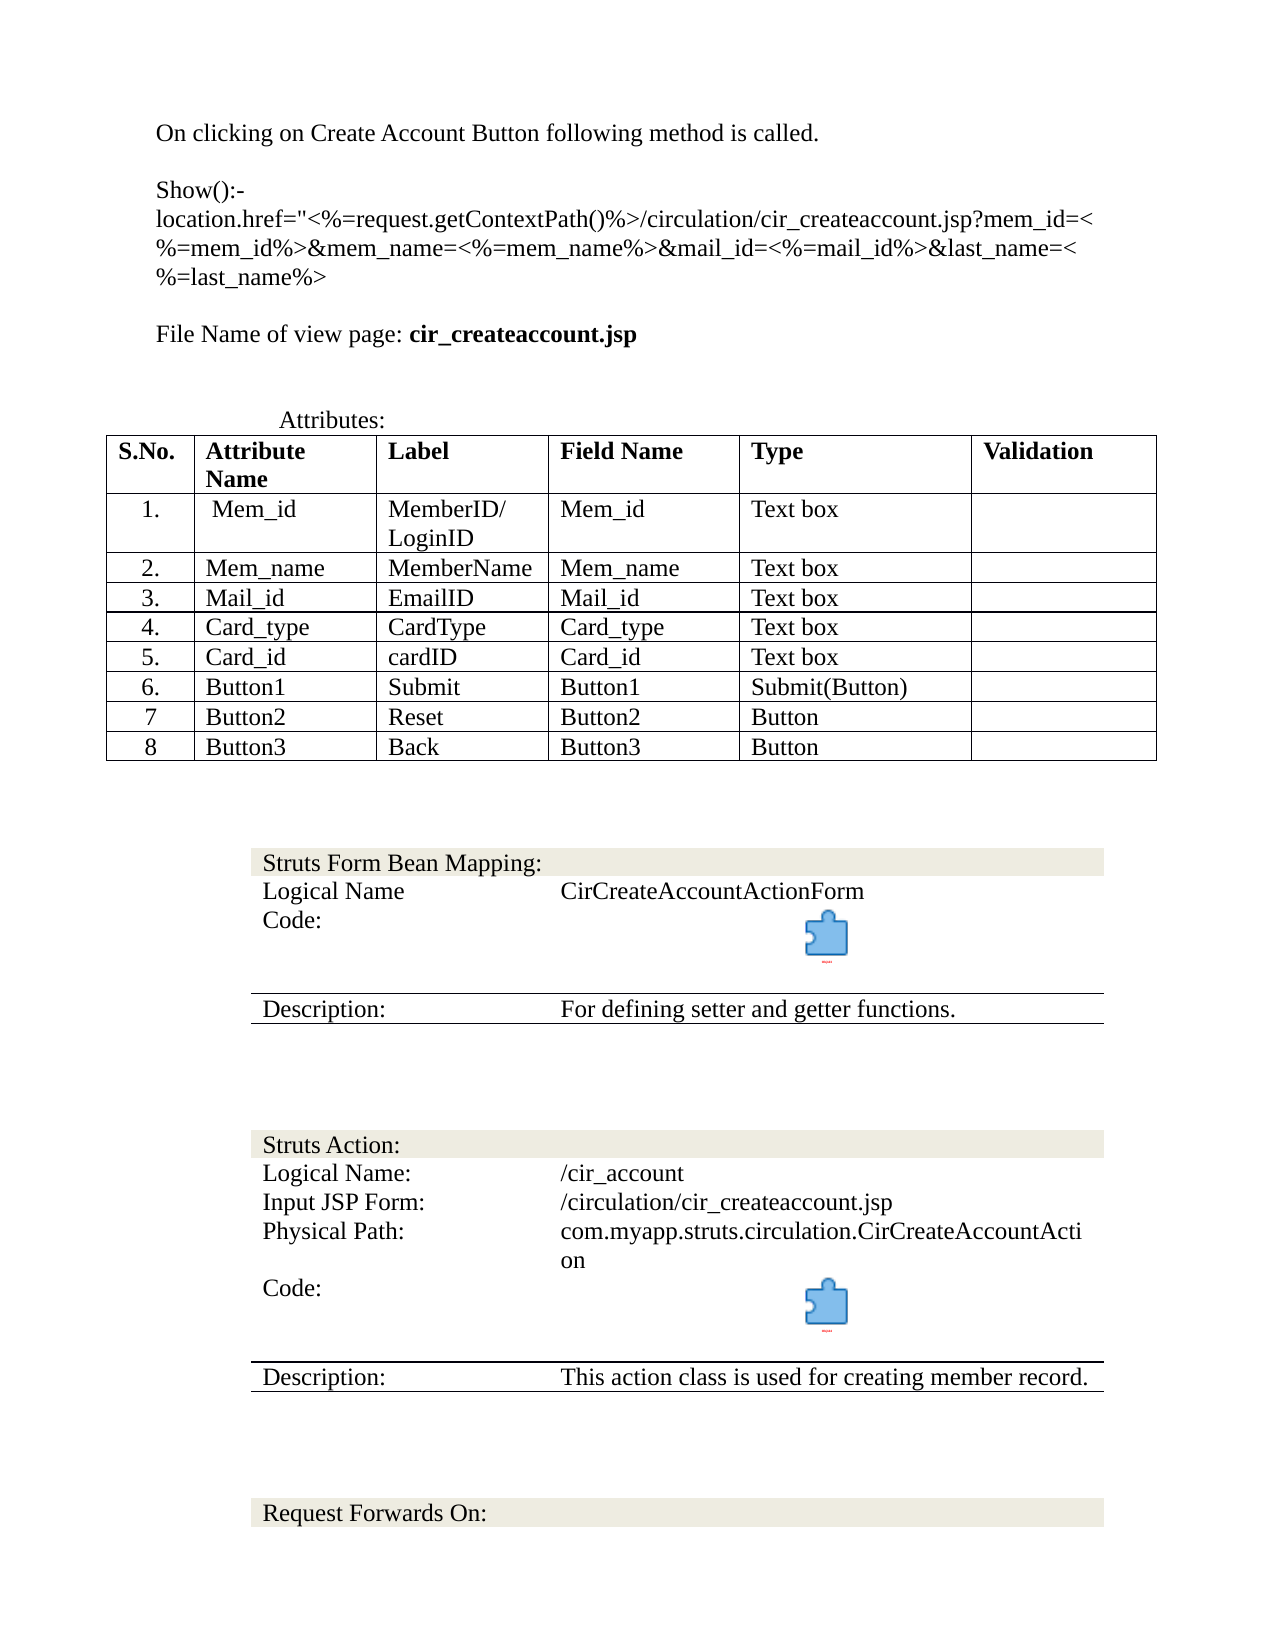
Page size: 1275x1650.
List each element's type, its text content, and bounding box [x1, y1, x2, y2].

table_cell Text box [740, 553, 971, 582]
table_cell Mem_name [195, 553, 376, 582]
table_cell This action class is used for creating member record. [549, 1363, 1104, 1391]
table_cell 2. [107, 553, 194, 582]
table_cell Mail_id [549, 583, 739, 611]
table_cell Button2 [195, 702, 376, 731]
table_cell Description: [251, 994, 549, 1023]
table_cell [549, 1274, 1104, 1361]
text Attributes: [268, 406, 1157, 435]
table_cell Card_id [195, 642, 376, 671]
table_cell [972, 732, 1156, 760]
table_cell com.myapp.struts.circulation.CirCreateAccountAction [549, 1216, 1104, 1273]
table_cell MemberID/LoginID [377, 494, 548, 552]
table_cell Button3 [549, 732, 739, 760]
table_cell CirCreateAccountActionForm [549, 876, 1104, 905]
table_cell Button1 [549, 672, 739, 701]
table_cell Text box [740, 583, 971, 611]
table_cell Description: [251, 1363, 549, 1391]
table_cell Mail_id [195, 583, 376, 611]
table_cell 1. [107, 494, 194, 552]
table_cell cardID [377, 642, 548, 671]
table_cell [549, 905, 1104, 993]
table_header Request Forwards On: [251, 1498, 1104, 1527]
table_cell Physical Path: [251, 1216, 549, 1273]
table_cell Mem_id [195, 494, 376, 552]
list On clicking on Create Account Button following method is called. [156, 118, 1157, 147]
table_cell Reset [377, 702, 548, 731]
table_cell [972, 583, 1156, 611]
list Show():- [156, 176, 1157, 204]
table_cell Code: [251, 905, 549, 993]
table_cell [972, 553, 1156, 582]
table_header S.No. [107, 436, 194, 493]
table_header Field Name [549, 436, 739, 493]
table_cell [972, 494, 1156, 552]
table_cell /cir_account [549, 1159, 1104, 1187]
table_cell EmailID [377, 583, 548, 611]
table_cell Submit(Button) [740, 672, 971, 701]
list location.href="<%=request.getContextPath()%>/circulation/cir_createaccount.jsp?mem_id=<%=mem_id%>&mem_name=<%=mem_name%>&mail_id=<%=mail_id%>&last_name=<%=last_name%> [156, 204, 1157, 291]
table_cell Logical Name: [251, 1159, 549, 1187]
table_cell For defining setter and getter functions. [549, 994, 1104, 1023]
table_cell 3. [107, 583, 194, 611]
table_cell Text box [740, 613, 971, 641]
table_cell Card_type [549, 613, 739, 641]
table_cell Back [377, 732, 548, 760]
table_cell Mem_name [549, 553, 739, 582]
table_cell Text box [740, 494, 971, 552]
table_cell 7 [107, 702, 194, 731]
table_cell Card_type [195, 613, 376, 641]
table_header Validation [972, 436, 1156, 493]
table_cell [972, 702, 1156, 731]
table_header Struts Action: [251, 1130, 1104, 1158]
table_cell 4. [107, 613, 194, 641]
table_cell Button3 [195, 732, 376, 760]
table_cell 5. [107, 642, 194, 671]
table_cell Mem_id [549, 494, 739, 552]
table_cell /circulation/cir_createaccount.jsp [549, 1187, 1104, 1216]
table_cell Logical Name [251, 876, 549, 905]
table_cell [972, 613, 1156, 641]
table_cell Button [740, 702, 971, 731]
table_cell MemberName [377, 553, 548, 582]
table_cell [972, 672, 1156, 701]
table_cell [972, 642, 1156, 671]
table_cell Submit [377, 672, 548, 701]
table_header Struts Form Bean Mapping: [251, 848, 1104, 876]
table_cell 6. [107, 672, 194, 701]
table_header Type [740, 436, 971, 493]
table_cell Button1 [195, 672, 376, 701]
table_cell CardType [377, 613, 548, 641]
table_cell 8 [107, 732, 194, 760]
list File Name of view page: cir_createaccount.jsp [156, 319, 1157, 348]
table_cell Input JSP Form: [251, 1187, 549, 1216]
table_cell Button [740, 732, 971, 760]
table_cell Button2 [549, 702, 739, 731]
table_cell Text box [740, 642, 971, 671]
table_header Attribute Name [195, 436, 376, 493]
table_cell Card_id [549, 642, 739, 671]
table_header Label [377, 436, 548, 493]
table_cell Code: [251, 1274, 549, 1361]
